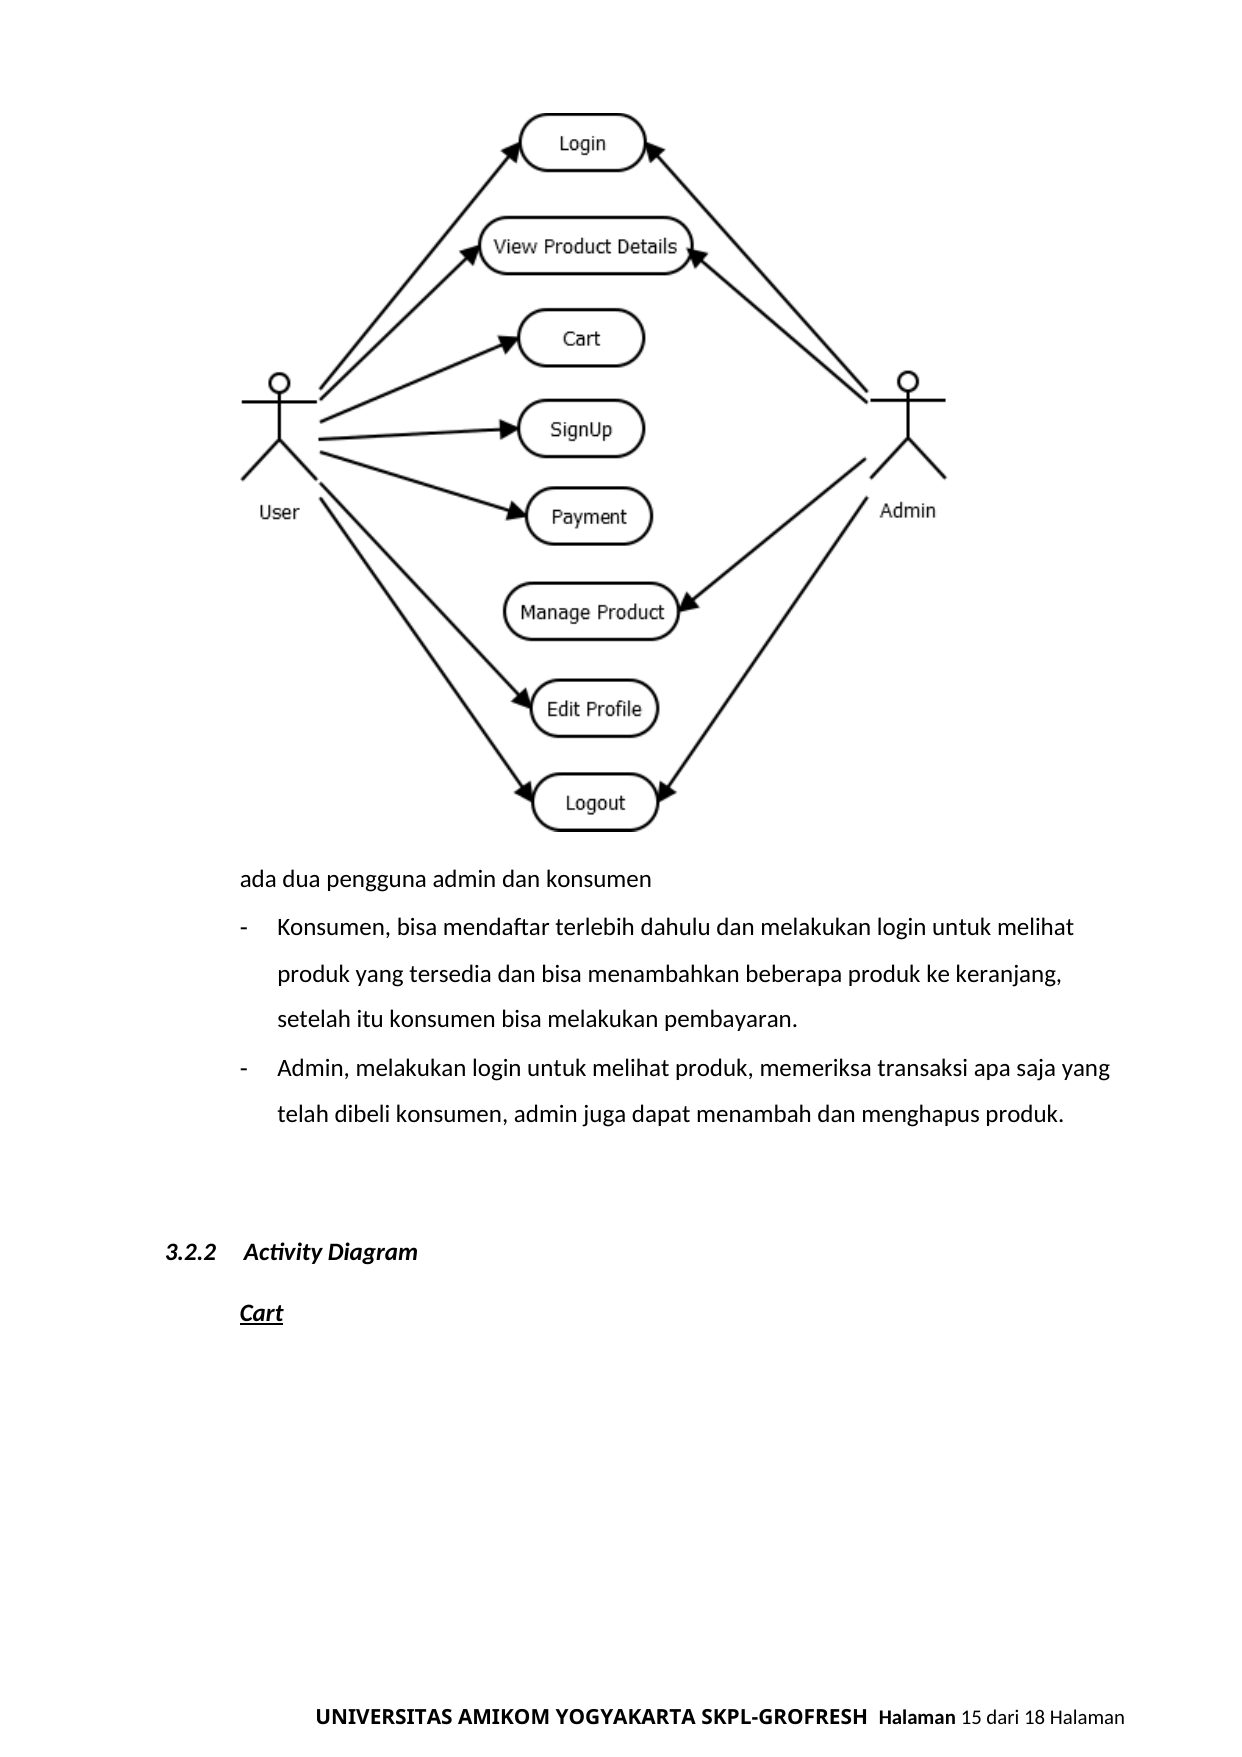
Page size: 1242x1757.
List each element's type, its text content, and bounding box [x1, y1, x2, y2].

list Konsumen, bisa mendaftar terlebih dahulu dan melakukan login untuk melihat produk yang tersedia dan bisa menambahkan beberapa produk ke keranjang, setelah itu konsumen bisa melakukan pembayaran. [239, 908, 1125, 1034]
picture [239, 113, 949, 832]
text ada dua pengguna admin dan konsumen [239, 863, 1125, 893]
list Activity Diagram [164, 1236, 1125, 1267]
list Admin, melakukan login untuk melihat produk, memeriksa transaksi apa saja yang telah dibeli konsumen, admin juga dapat menambah dan menghapus produk. [239, 1049, 1125, 1129]
text Cart [239, 1297, 1125, 1328]
